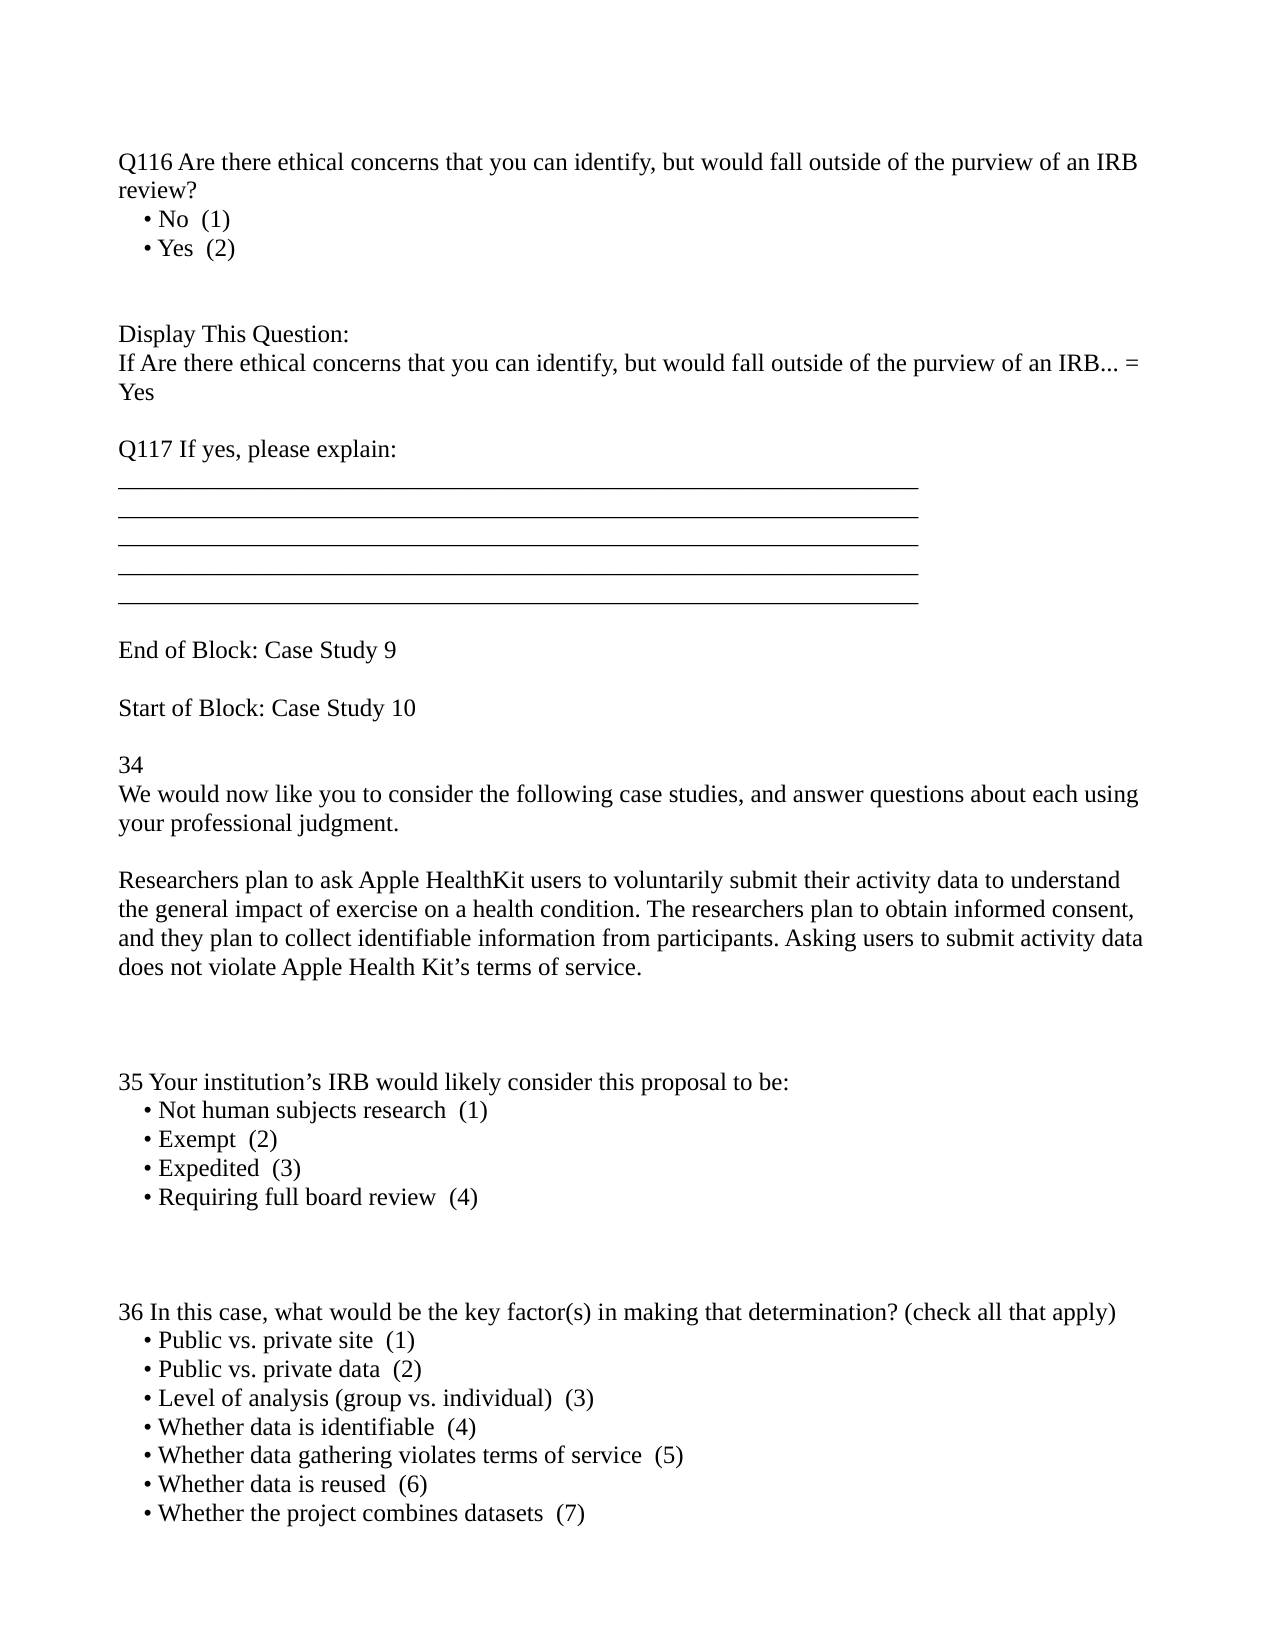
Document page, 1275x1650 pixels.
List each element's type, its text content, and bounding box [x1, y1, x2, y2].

text • Yes (2) [118, 233, 1157, 262]
text We would now like you to consider the following case studies, and answer questions about each using your professional judgment. [118, 779, 1157, 837]
text • Level of analysis (group vs. individual) (3) [118, 1383, 1157, 1412]
text ________________________________________________________________ [118, 492, 1157, 521]
text ________________________________________________________________ [118, 578, 1157, 607]
text • Whether data is identifiable (4) [118, 1412, 1157, 1441]
text Researchers plan to ask Apple HealthKit users to voluntarily submit their activity data to understand the general impact of exercise on a health condition. The researchers plan to obtain informed consent, and they plan to collect identifiable information from participants. Asking users to submit activity data does not violate Apple Health Kit’s terms of service. [118, 866, 1157, 981]
text • Whether the project combines datasets (7) [118, 1498, 1157, 1527]
text • Public vs. private data (2) [118, 1354, 1157, 1383]
text 36 In this case, what would be the key factor(s) in making that determination? (check all that apply) [118, 1297, 1157, 1326]
text Q117 If yes, please explain: [118, 434, 1157, 463]
text • Whether data is reused (6) [118, 1469, 1157, 1498]
text Start of Block: Case Study 10 [118, 693, 1157, 722]
text ________________________________________________________________ [118, 521, 1157, 549]
text If Are there ethical concerns that you can identify, but would fall outside of the purview of an IRB... = Yes [118, 348, 1157, 406]
text • Expedited (3) [118, 1153, 1157, 1182]
text • Requiring full board review (4) [118, 1182, 1157, 1211]
text • Exempt (2) [118, 1124, 1157, 1153]
text • Not human subjects research (1) [118, 1096, 1157, 1124]
text • No (1) [118, 204, 1157, 233]
text ________________________________________________________________ [118, 549, 1157, 578]
text ________________________________________________________________ [118, 463, 1157, 492]
text Q116 Are there ethical concerns that you can identify, but would fall outside of the purview of an IRB review? [118, 147, 1157, 204]
text Display This Question: [118, 319, 1157, 348]
text • Whether data gathering violates terms of service (5) [118, 1441, 1157, 1469]
text 35 Your institution’s IRB would likely consider this proposal to be: [118, 1067, 1157, 1096]
text 34 [118, 751, 1157, 779]
text End of Block: Case Study 9 [118, 636, 1157, 664]
text • Public vs. private site (1) [118, 1326, 1157, 1354]
